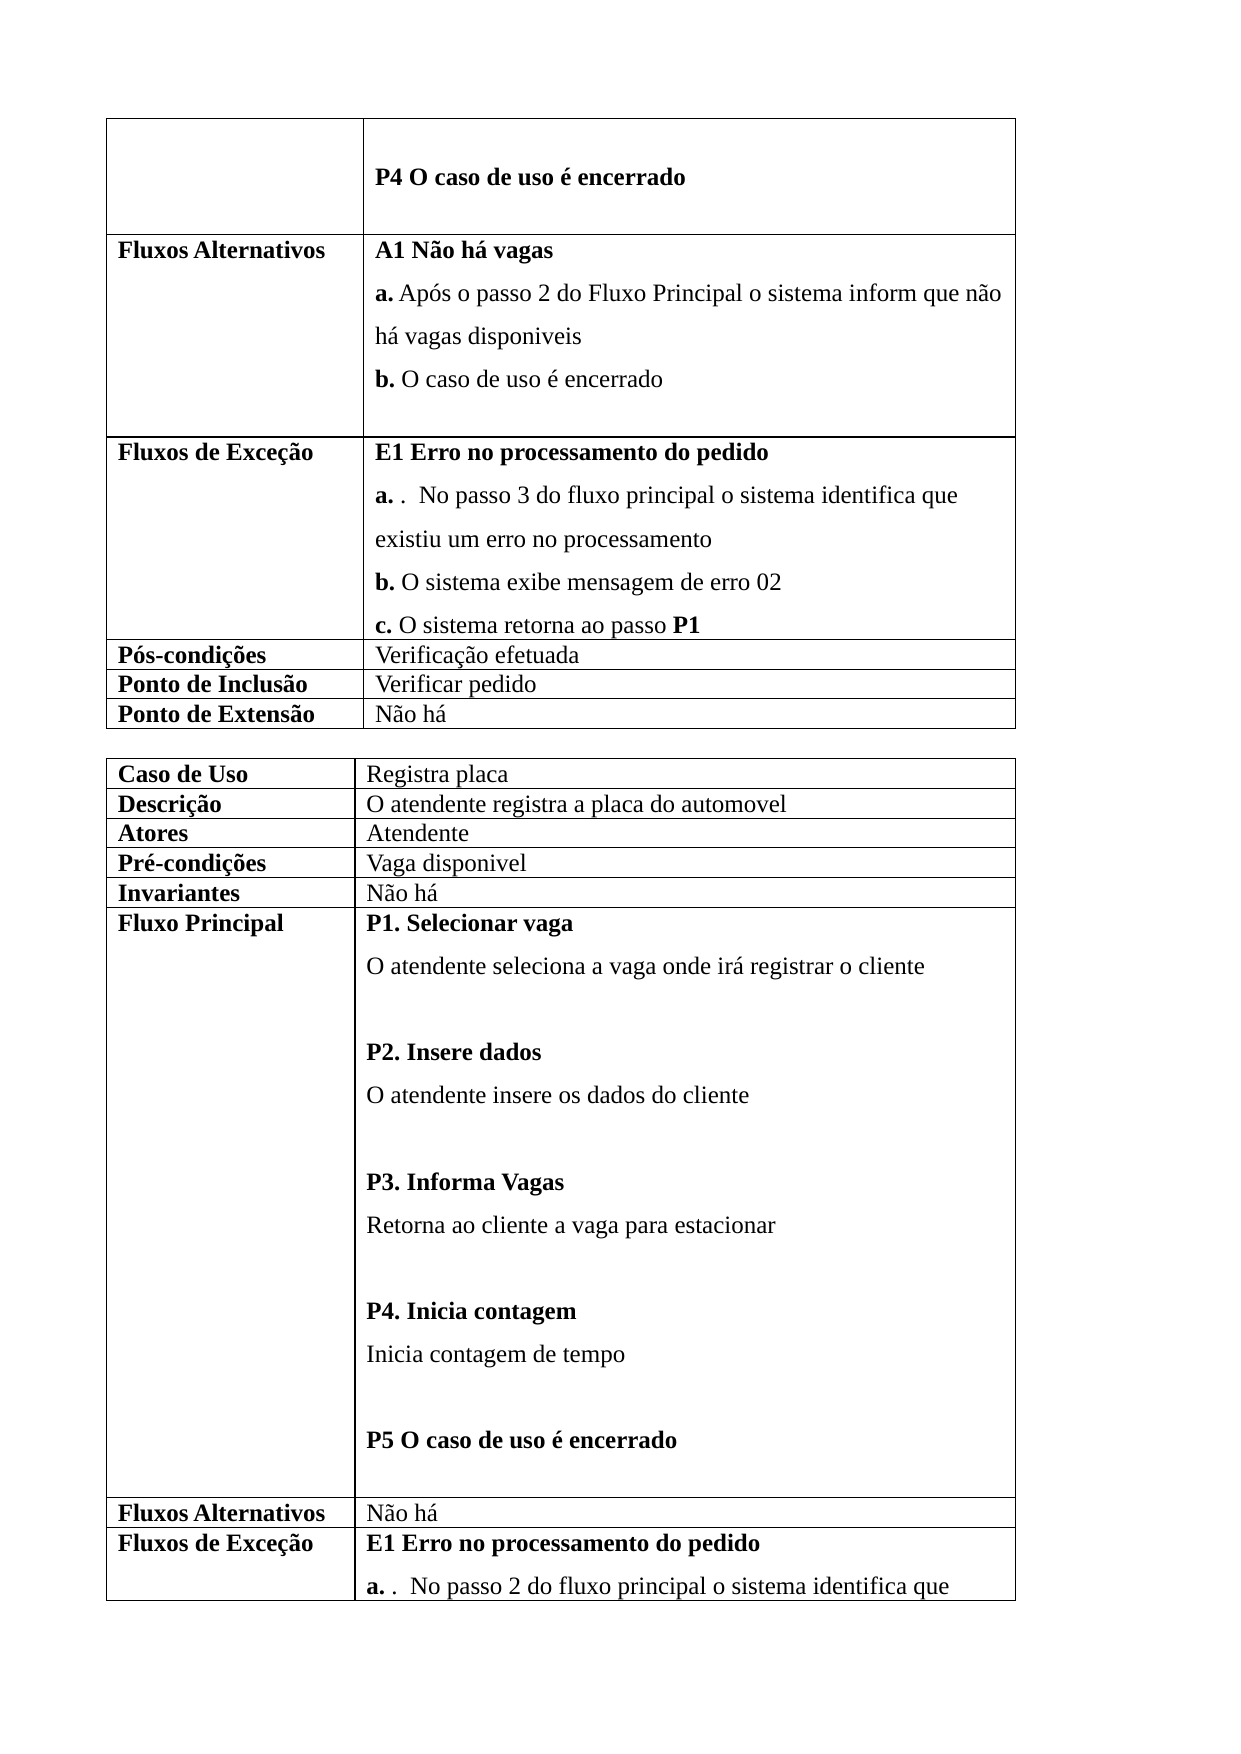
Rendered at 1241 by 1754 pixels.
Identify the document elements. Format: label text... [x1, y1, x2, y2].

table_cell Verificar pedido [364, 670, 1015, 698]
table_cell Fluxos Alternativos [107, 235, 363, 436]
table_cell Pós-condições [107, 640, 363, 668]
table_cell Invariantes [107, 878, 354, 907]
table_cell Verificação efetuada [364, 640, 1015, 668]
table_cell A1 Não há vagas a. Após o passo 2 do Fluxo Principal o sistema inform que não há vagas disponiveis b. O caso de uso é encerrado [364, 235, 1015, 436]
table_cell Fluxos de Exceção [107, 1528, 354, 1600]
table_cell Atendente [356, 819, 1015, 847]
table_cell Vaga disponivel [356, 848, 1015, 877]
table_cell E1 Erro no processamento do pedido a. . No passo 3 do fluxo principal o sistema identifica que existiu um erro no processamento b. O sistema exibe mensagem de erro 02 c. O sistema retorna ao passo P1 [364, 438, 1015, 639]
table_cell Ponto de Extensão [107, 699, 363, 728]
table_cell Pré-condições [107, 848, 354, 877]
table_cell Descrição [107, 789, 354, 817]
table_header Registra placa [356, 759, 1015, 788]
table_cell Não há [364, 699, 1015, 728]
table_cell P1. Selecionar vaga O atendente seleciona a vaga onde irá registrar o cliente P2. Insere dados O atendente insere os dados do cliente P3. Informa Vagas Retorna ao cliente a vaga para estacionar P4. Inicia contagem Inicia contagem de tempo P5 O caso de uso é encerrado [356, 908, 1015, 1497]
table_header Caso de Uso [107, 759, 354, 788]
table_cell Fluxos de Exceção [107, 438, 363, 639]
table_cell Fluxos Alternativos [107, 1498, 354, 1527]
table_cell Ponto de Inclusão [107, 670, 363, 698]
table_cell Não há [356, 1498, 1015, 1527]
table_cell Fluxo Principal [107, 908, 354, 1497]
table_cell Não há [356, 878, 1015, 907]
table_cell [107, 119, 363, 234]
table_cell P4 O caso de uso é encerrado [364, 119, 1015, 234]
table_cell O atendente registra a placa do automovel [356, 789, 1015, 817]
table_cell E1 Erro no processamento do pedido a. . No passo 2 do fluxo principal o sistema identifica que [356, 1528, 1015, 1600]
table_cell Atores [107, 819, 354, 847]
